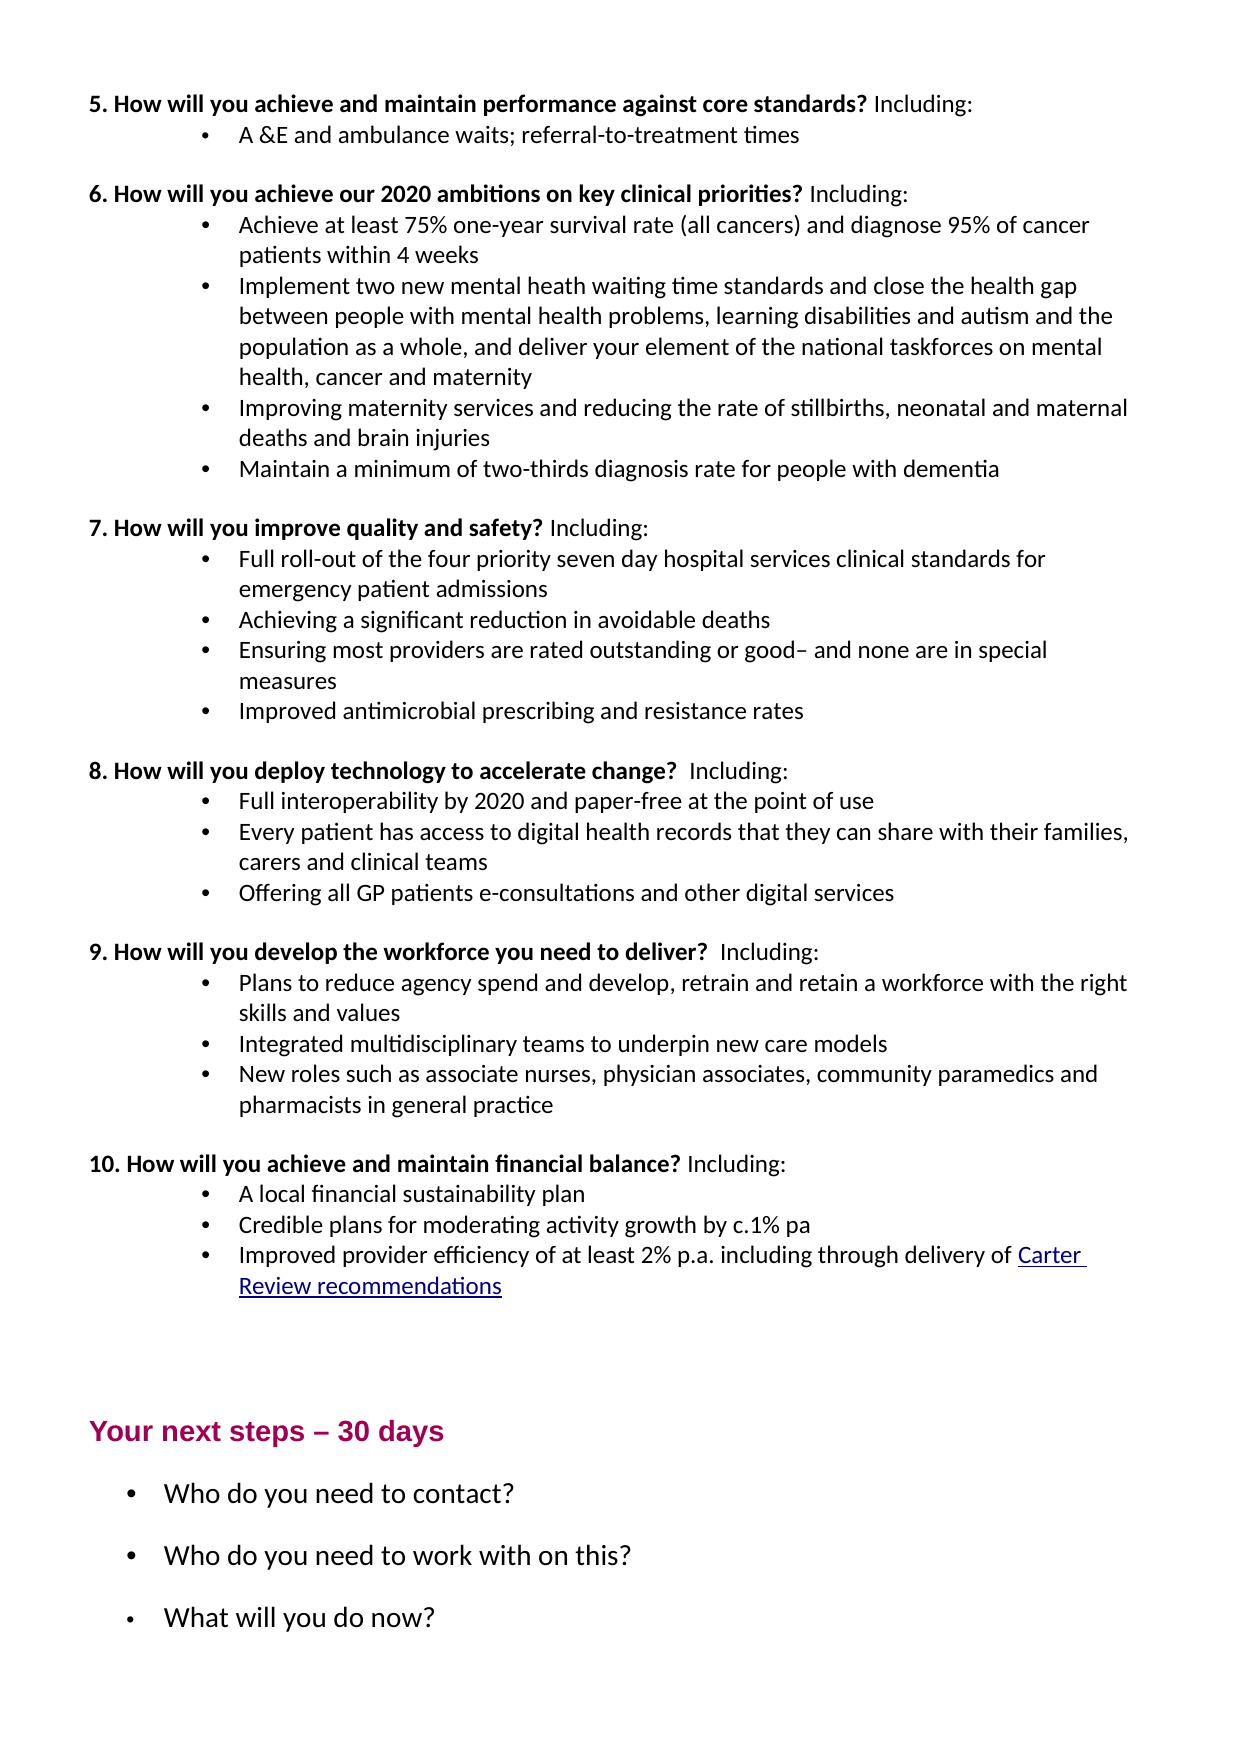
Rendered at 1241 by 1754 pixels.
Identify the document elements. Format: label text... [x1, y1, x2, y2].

list Achieve at least 75% one-year survival rate (all cancers) and diagnose 95% of cancer patients within 4 weeks [201, 209, 1152, 270]
list Who do you need to work with on this? [126, 1537, 1152, 1573]
list Integrated multidisciplinary teams to underpin new care models [201, 1028, 1152, 1058]
text 7. How will you improve quality and safety? Including: [89, 512, 1152, 543]
list Improving maternity services and reducing the rate of stillbirths, neonatal and maternal deaths and brain injuries [201, 392, 1152, 453]
list Plans to reduce agency spend and develop, retrain and retain a workforce with the right skills and values [201, 967, 1152, 1028]
list Improved antimicrobial prescribing and resistance rates [201, 696, 1152, 726]
list Full interoperability by 2020 and paper-free at the point of use [201, 785, 1152, 816]
list Full roll-out of the four priority seven day hospital services clinical standards for emergency patient admissions [201, 543, 1152, 604]
list A local financial sustainability plan [201, 1178, 1152, 1209]
text 5. How will you achieve and maintain performance against core standards? Including: [89, 89, 1152, 119]
text 9. How will you develop the workforce you need to deliver? Including: [89, 936, 1152, 967]
text 6. How will you achieve our 2020 ambitions on key clinical priorities? Including: [89, 178, 1152, 209]
text 10. How will you achieve and maintain financial balance? Including: [89, 1148, 1152, 1178]
list Every patient has access to digital health records that they can share with their families, carers and clinical teams [201, 816, 1152, 877]
list What will you do now? [126, 1599, 1152, 1634]
text Your next steps – 30 days [89, 1414, 1152, 1449]
list Improved provider efficiency of at least 2% p.a. including through delivery of Carter Review recommendations [201, 1239, 1152, 1301]
list Maintain a minimum of two-thirds diagnosis rate for people with dementia [201, 453, 1152, 484]
text 8. How will you deploy technology to accelerate change? Including: [89, 755, 1152, 785]
list Implement two new mental heath waiting time standards and close the health gap between people with mental health problems, learning disabilities and autism and the population as a whole, and deliver your element of the national taskforces on mental health, cancer and maternity [201, 270, 1152, 392]
list Ensuring most providers are rated outstanding or good– and none are in special measures [201, 634, 1152, 696]
list Who do you need to contact? [126, 1475, 1152, 1511]
list New roles such as associate nurses, physician associates, community paramedics and pharmacists in general practice [201, 1058, 1152, 1119]
list Offering all GP patients e-consultations and other digital services [201, 877, 1152, 907]
list Achieving a significant reduction in avoidable deaths [201, 604, 1152, 634]
list Credible plans for moderating activity growth by c.1% pa [201, 1209, 1152, 1239]
list A &E and ambulance waits; referral-to-treatment times [201, 119, 1152, 150]
